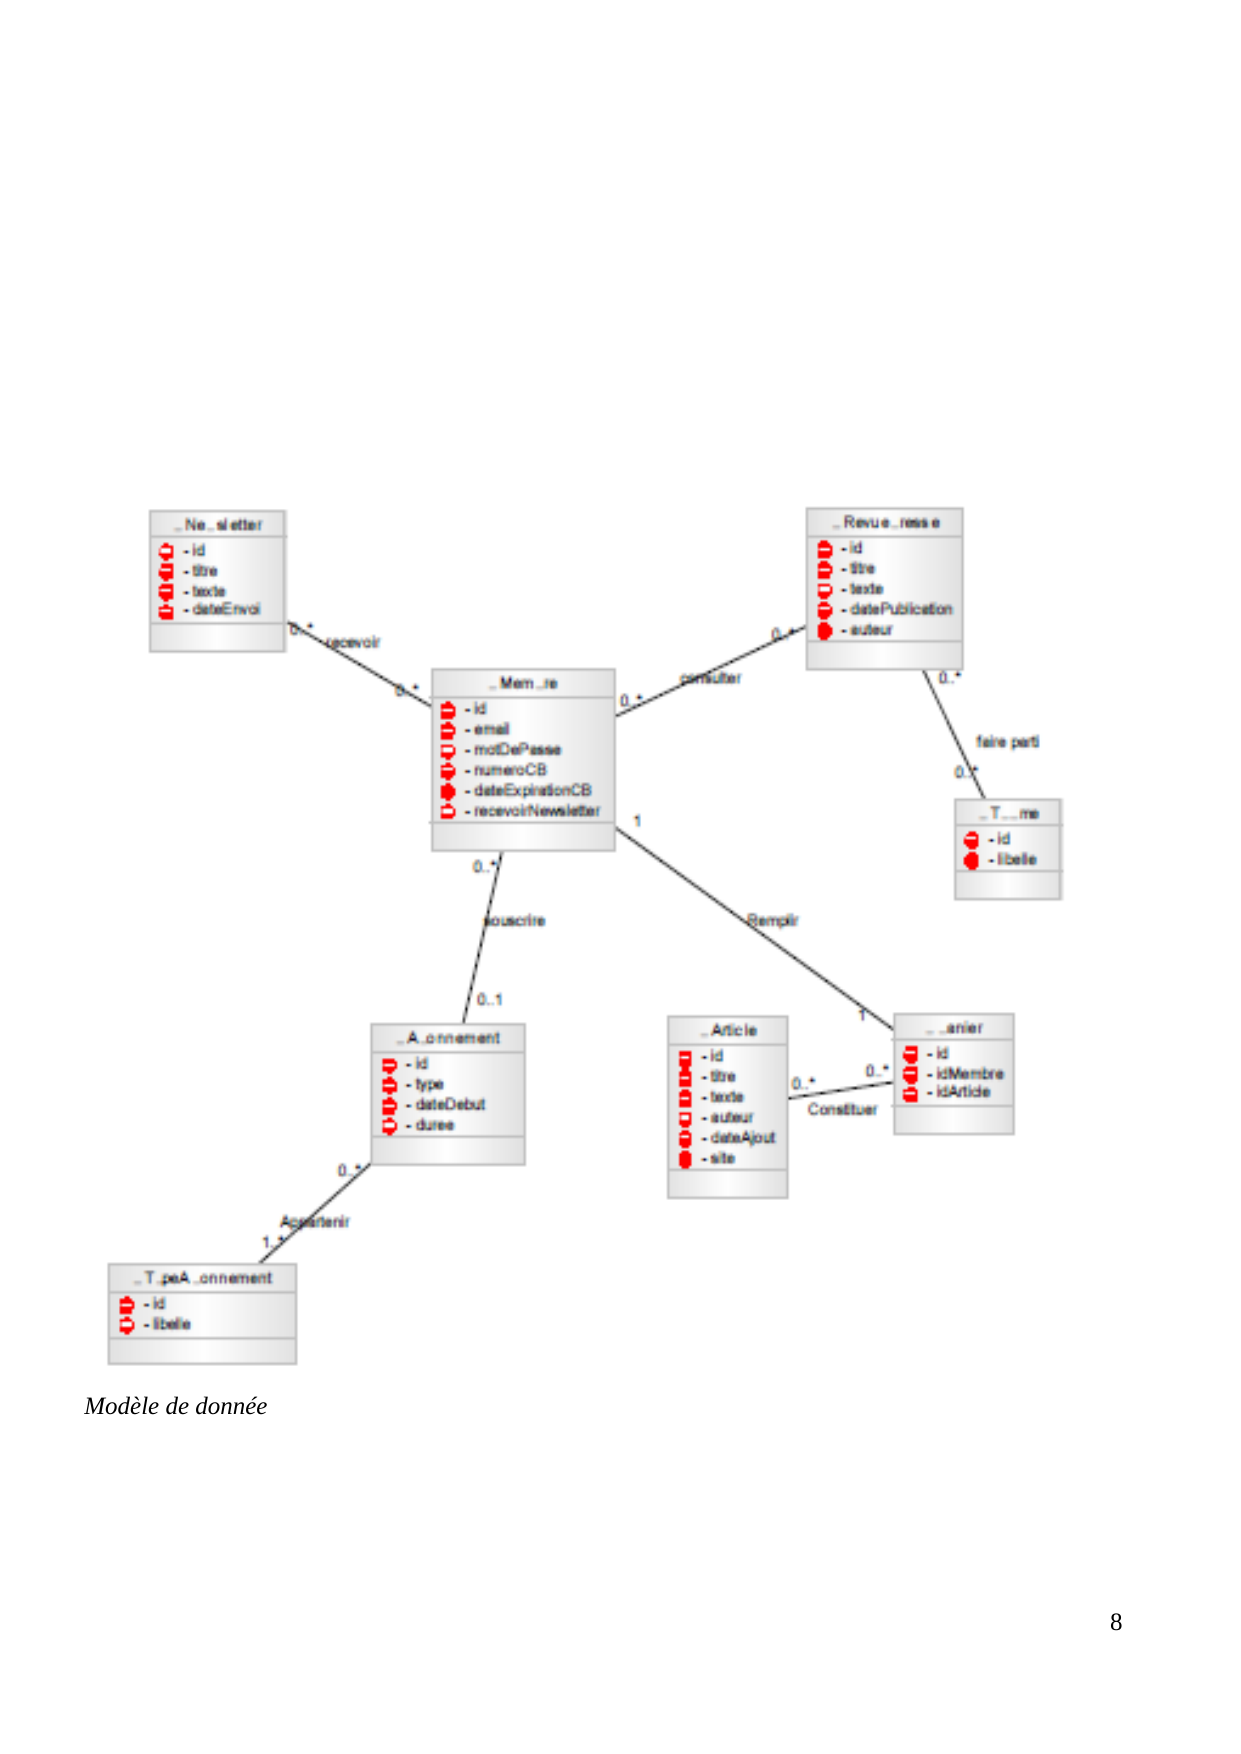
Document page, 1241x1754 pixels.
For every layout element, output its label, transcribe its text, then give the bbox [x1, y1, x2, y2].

text Modèle de donnée [84, 457, 1114, 1420]
